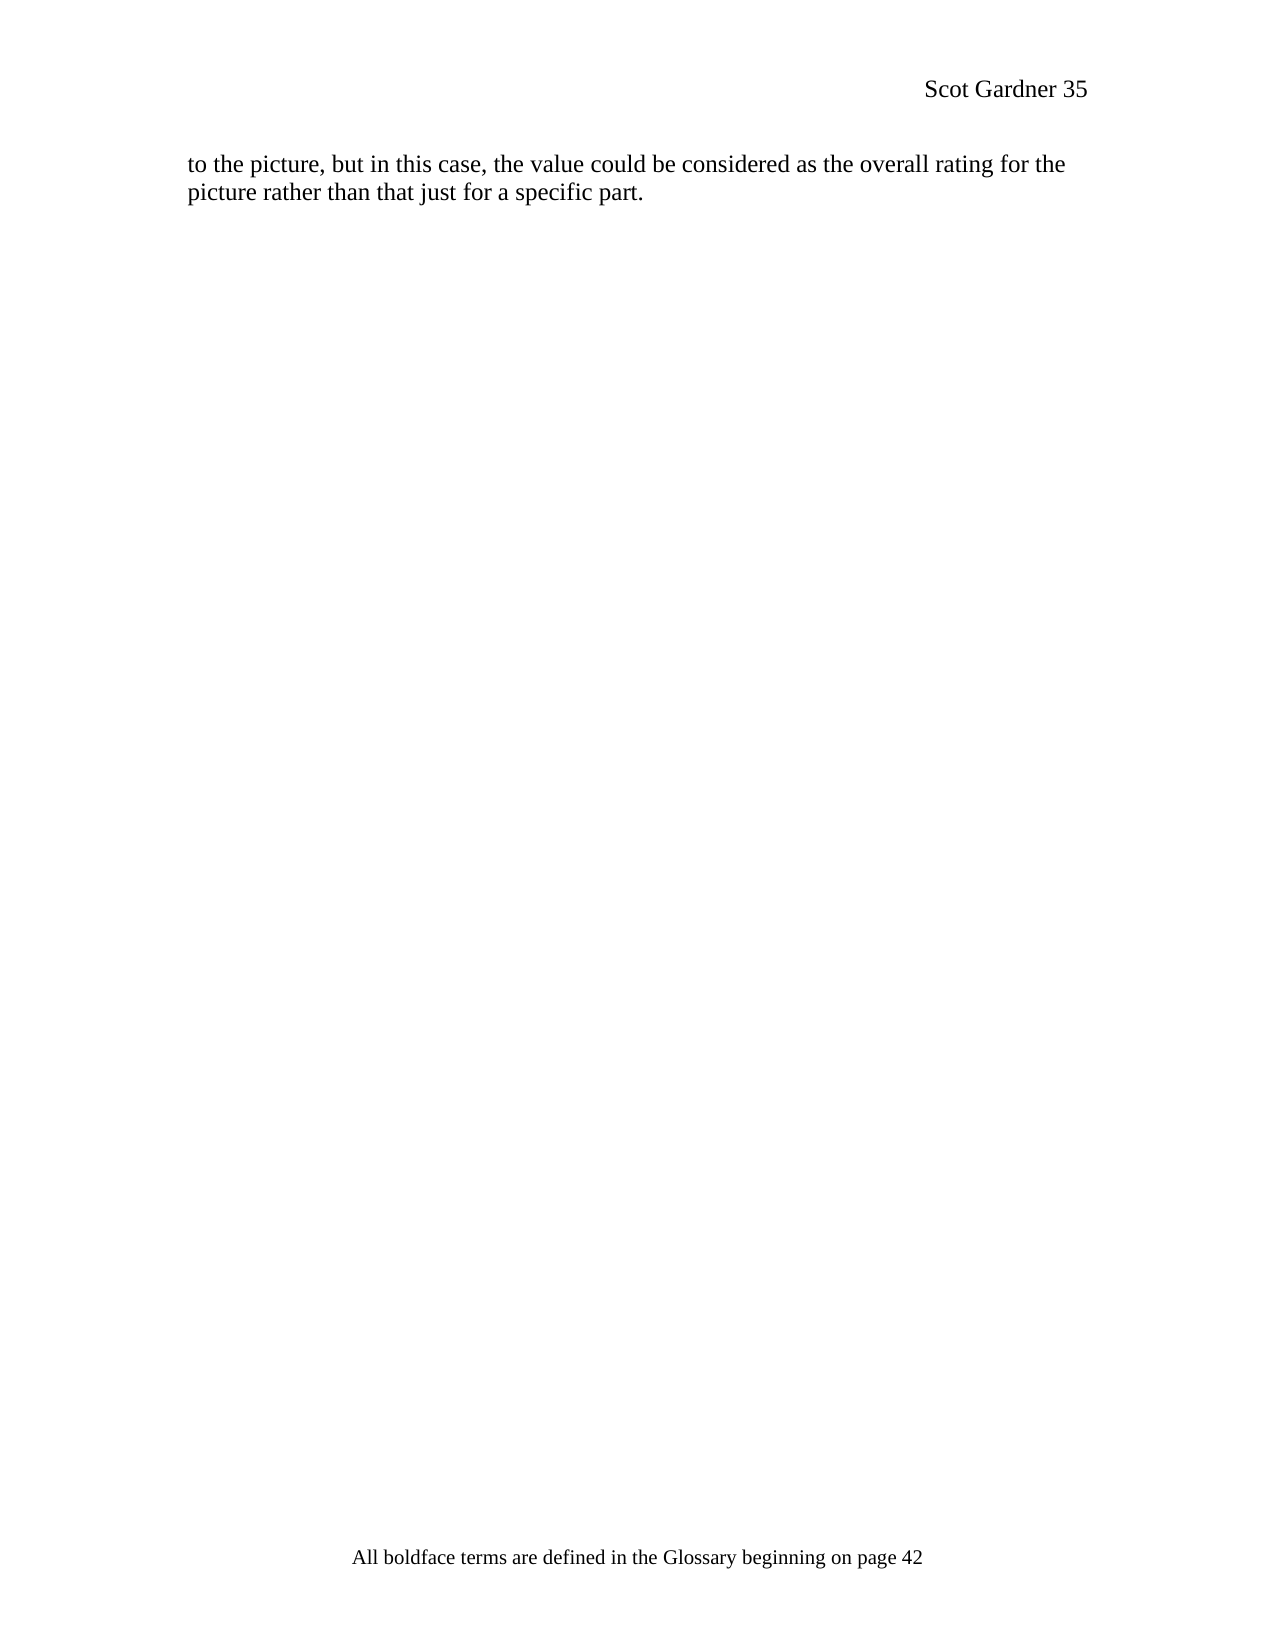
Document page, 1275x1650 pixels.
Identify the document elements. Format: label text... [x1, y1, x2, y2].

text to the picture, but in this case, the value could be considered as the overall rating for the picture rather than that just for a specific part. [187, 150, 1087, 205]
